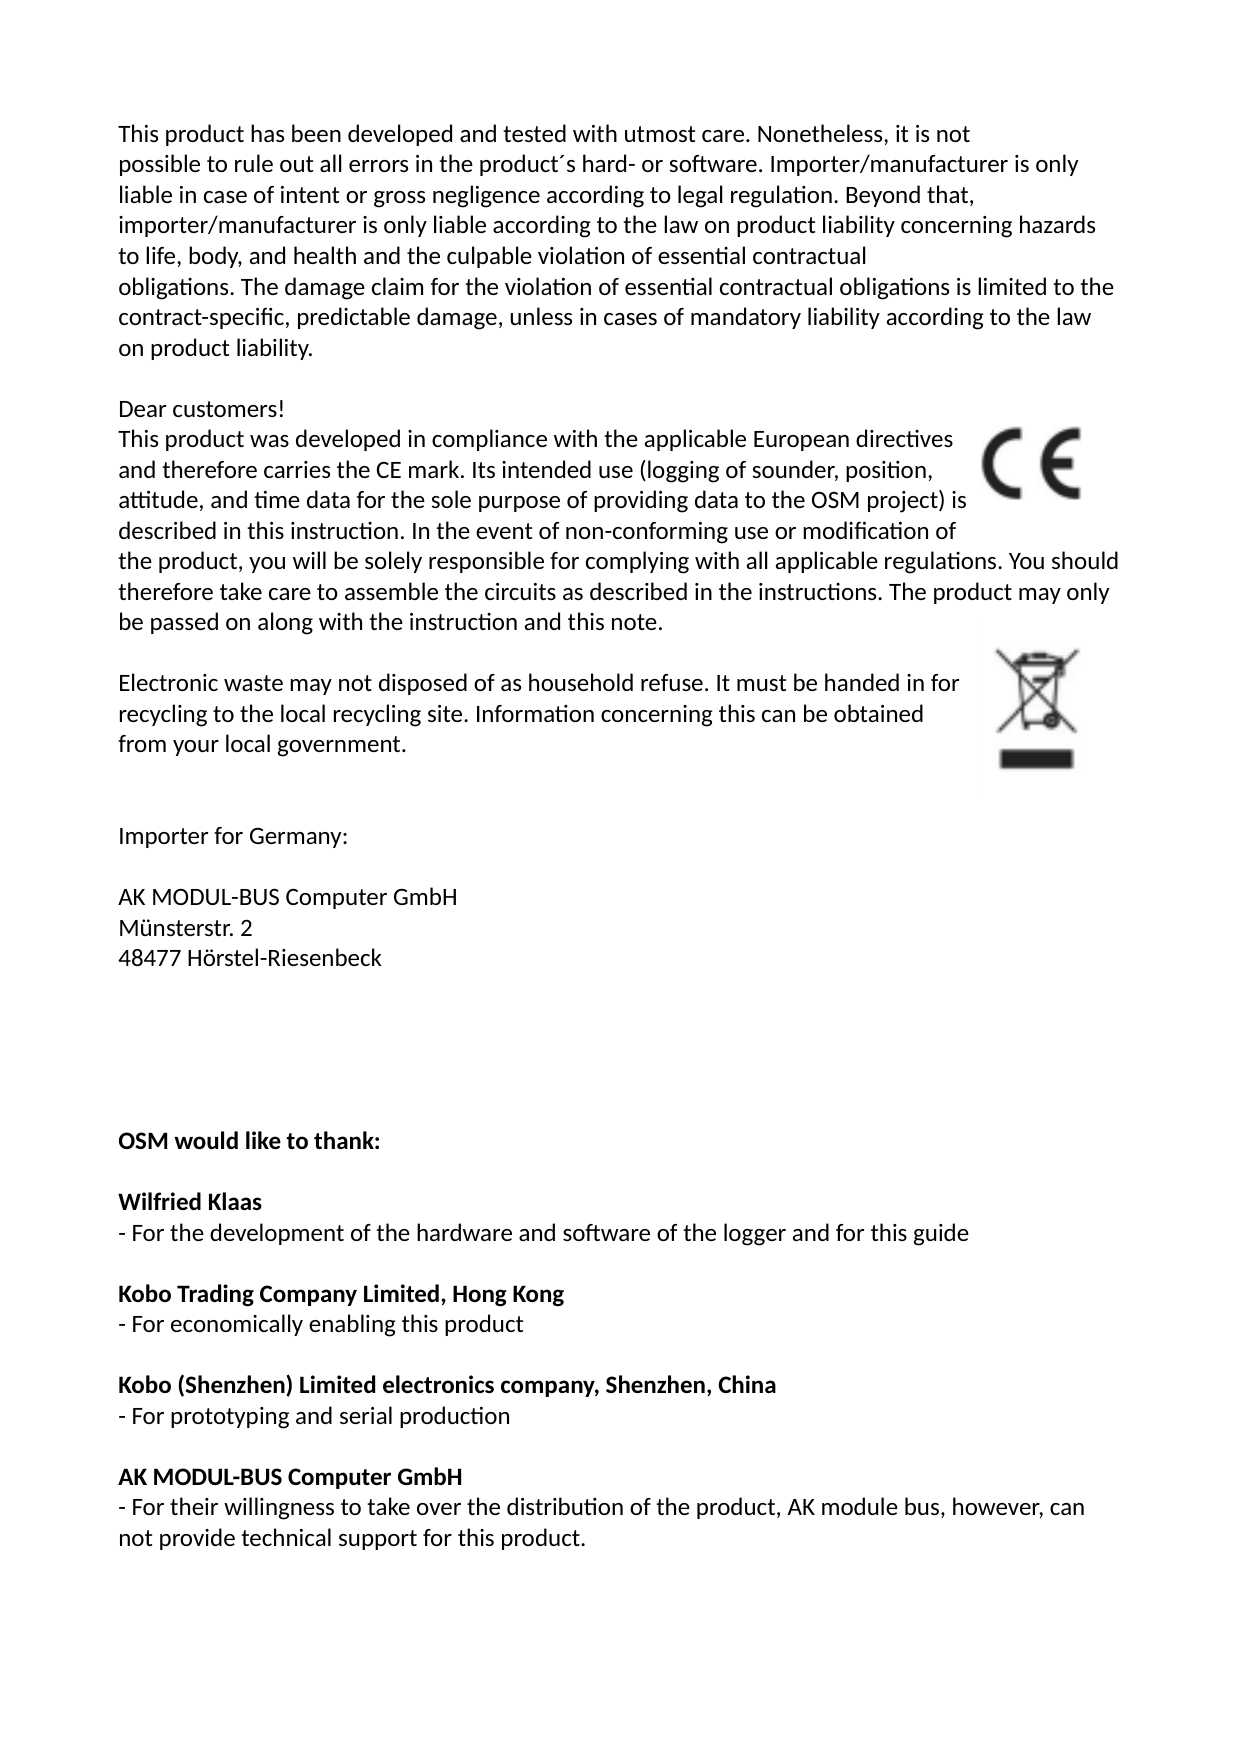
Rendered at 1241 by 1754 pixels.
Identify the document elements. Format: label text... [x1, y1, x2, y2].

text Dear customers! [118, 393, 1122, 423]
text obligations. The damage claim for the violation of essential contractual obligations is limited to the contract-specific, predictable damage, unless in cases of mandatory liability according to the law on product liability. [118, 271, 1122, 362]
text This product was developed in compliance with the applicable European directives and therefore carries the CE mark. Its intended use (logging of sounder, position, attitude, and time data for the sole purpose of providing data to the OSM project) is described in this instruction. In the event of non-conforming use or modification of the product, you will be solely responsible for complying with all applicable regulations. You should therefore take care to assemble the circuits as described in the instructions. The product may only be passed on along with the instruction and this note. [118, 423, 1122, 637]
picture [978, 403, 1097, 520]
picture [978, 621, 1097, 794]
text possible to rule out all errors in the product´s hard- or software. Importer/manufacturer is only liable in case of intent or gross negligence according to legal regulation. Beyond that, importer/manufacturer is only liable according to the law on product liability concerning hazards to life, body, and health and the culpable violation of essential contractual [118, 149, 1122, 271]
text Importer for Germany: [118, 820, 1122, 851]
text AK MODUL-BUS Computer GmbH Münsterstr. 2 48477 Hörstel-Riesenbeck [118, 881, 1122, 973]
text Electronic waste may not disposed of as household refuse. It must be handed in for recycling to the local recycling site. Information concerning this can be obtained from your local government. [118, 667, 978, 759]
text This product has been developed and tested with utmost care. Nonetheless, it is not [118, 118, 1122, 149]
text OSM would like to thank: Wilfried Klaas - For the development of the hardware and software of the logger and for this guide Kobo Trading Company Limited, Hong Kong - For economically enabling this product Kobo (Shenzhen) Limited electronics company, Shenzhen, China - For prototyping and serial production AK MODUL-BUS Computer GmbH - For their willingness to take over the distribution of the product, AK module bus, however, can not provide technical support for this product. [118, 1095, 1122, 1553]
